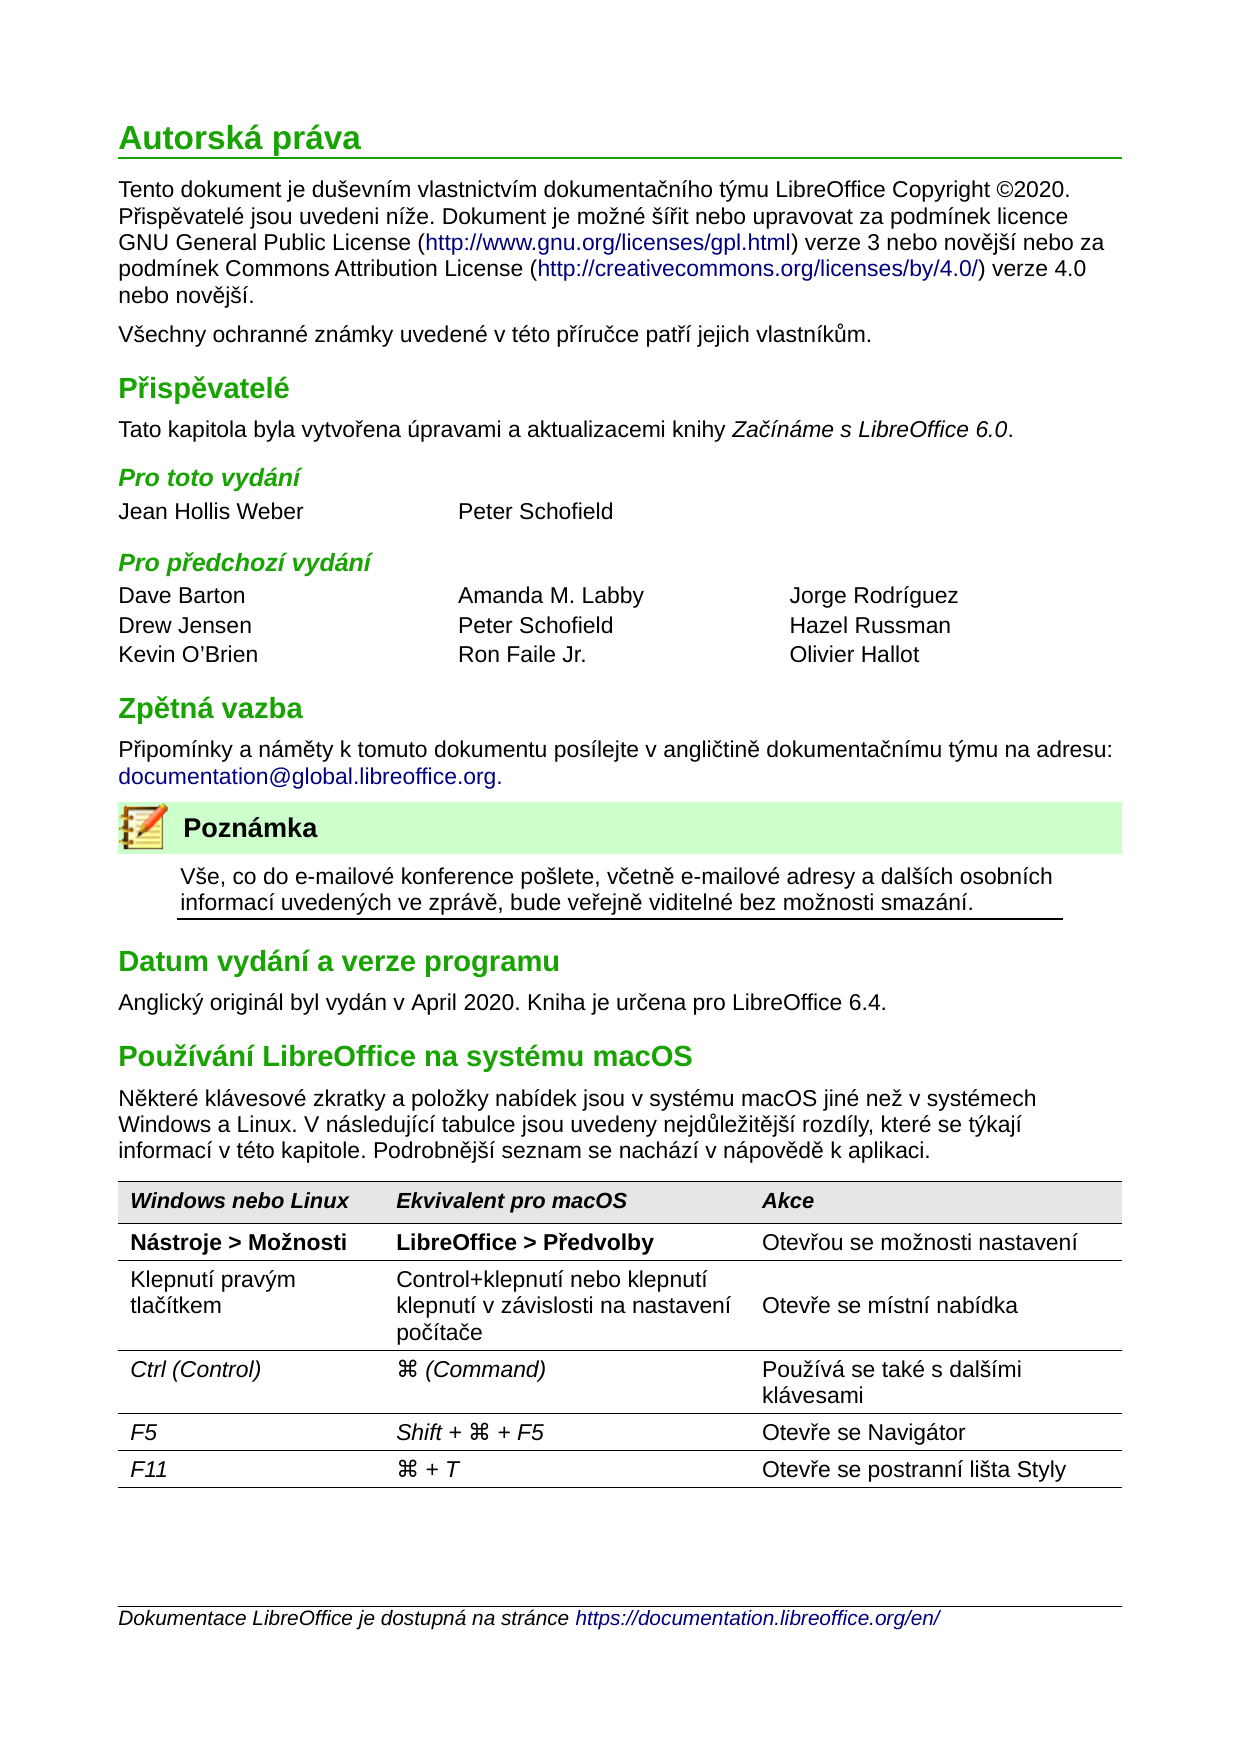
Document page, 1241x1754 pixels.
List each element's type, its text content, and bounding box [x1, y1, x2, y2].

table_cell Otevře se Navigátor [750, 1414, 1122, 1450]
table_cell Peter Schofield [458, 612, 789, 641]
table_cell F11 [118, 1451, 384, 1487]
table_header Peter Schofield [458, 498, 789, 527]
table_cell Otevřou se možnosti nastavení [750, 1224, 1122, 1260]
table_header [789, 498, 1122, 527]
subtitle Datum vydání a verze programu [118, 944, 1122, 978]
table_cell Používá se také s dalšími klávesami [750, 1351, 1122, 1413]
table_header Ekvivalent pro macOS [384, 1182, 750, 1223]
table_cell Olivier Hallot [789, 641, 1122, 667]
table_cell LibreOffice > Předvolby [384, 1224, 750, 1260]
text Anglický originál byl vydán v dubnu 2020. Kniha je určena pro LibreOffice 6.4. [118, 989, 1122, 1016]
subtitle Poznámka [118, 802, 1122, 854]
subtitle Pro předchozí vydání [118, 548, 1122, 576]
table_cell Ctrl (Control) [118, 1351, 384, 1413]
text Vše, co do e-mailové konference pošlete, včetně e-mailové adresy a dalších osobních informací uvedených ve zprávě, bude veřejně viditelné bez možnosti smazání. [177, 859, 1063, 918]
table_header Akce [750, 1182, 1122, 1223]
text Tato kapitola byla vytvořena úpravami a aktualizacemi knihy Začínáme s LibreOffice 6.0. [118, 416, 1122, 442]
table_cell Hazel Russman [789, 612, 1122, 641]
table_cell F5 [118, 1414, 384, 1450]
picture [119, 802, 170, 853]
table_cell Shift + ⌘ + F5 [384, 1414, 750, 1450]
table_header Dave Barton [118, 582, 458, 612]
table_cell Otevře se místní nabídka [750, 1261, 1122, 1349]
subtitle Pro toto vydání [118, 463, 1122, 492]
table_cell ⌘ + T [384, 1451, 750, 1487]
table_cell ⌘ (Command) [384, 1351, 750, 1413]
table_header Windows nebo Linux [118, 1182, 384, 1223]
subtitle Zpětná vazba [118, 691, 1122, 724]
table_cell Control+klepnutí nebo klepnutí klepnutí v závislosti na nastavení počítače [384, 1261, 750, 1349]
table_cell Ron Faile Jr. [458, 641, 789, 667]
table_header Amanda M. Labby [458, 582, 789, 612]
table_cell Otevře se postranní lišta Styly [750, 1451, 1122, 1487]
subtitle Používání LibreOffice na systému macOS [118, 1039, 1122, 1073]
table_cell Drew Jensen [118, 612, 458, 641]
table_cell Klepnutí pravým tlačítkem [118, 1261, 384, 1349]
table_header Jean Hollis Weber [118, 498, 458, 527]
text Všechny ochranné známky uvedené v této příručce patří jejich vlastníkům. [118, 321, 1122, 347]
table_header Jorge Rodríguez [789, 582, 1122, 612]
table_cell Kevin O’Brien [118, 641, 458, 667]
subtitle Přispěvatelé [118, 371, 1122, 404]
table_cell Nástroje > Možnosti [118, 1224, 384, 1260]
subtitle Autorská práva [118, 118, 1122, 157]
text Některé klávesové zkratky a položky nabídek jsou v systému macOS jiné než v systémech Windows a Linux. V následující tabulce jsou uvedeny nejdůležitější rozdíly, které se týkají informací v této kapitole. Podrobnější seznam se nachází v nápovědě k aplikaci. [118, 1085, 1122, 1164]
text Připomínky a náměty k tomuto dokumentu posílejte v angličtině dokumentačnímu týmu na adresu: documentation@global.libreoffice.org. [118, 736, 1122, 789]
text Tento dokument je duševním vlastnictvím dokumentačního týmu LibreOffice Copyright ©2020. Přispěvatelé jsou uvedeni níže. Dokument je možné šířit nebo upravovat za podmínek licence GNU General Public License (http://www.gnu.org/licenses/gpl.html) verze 3 nebo novější nebo za podmínek Commons Attribution License (http://creativecommons.org/licenses/by/4.0/) verze 4.0 nebo novější. [118, 176, 1122, 308]
